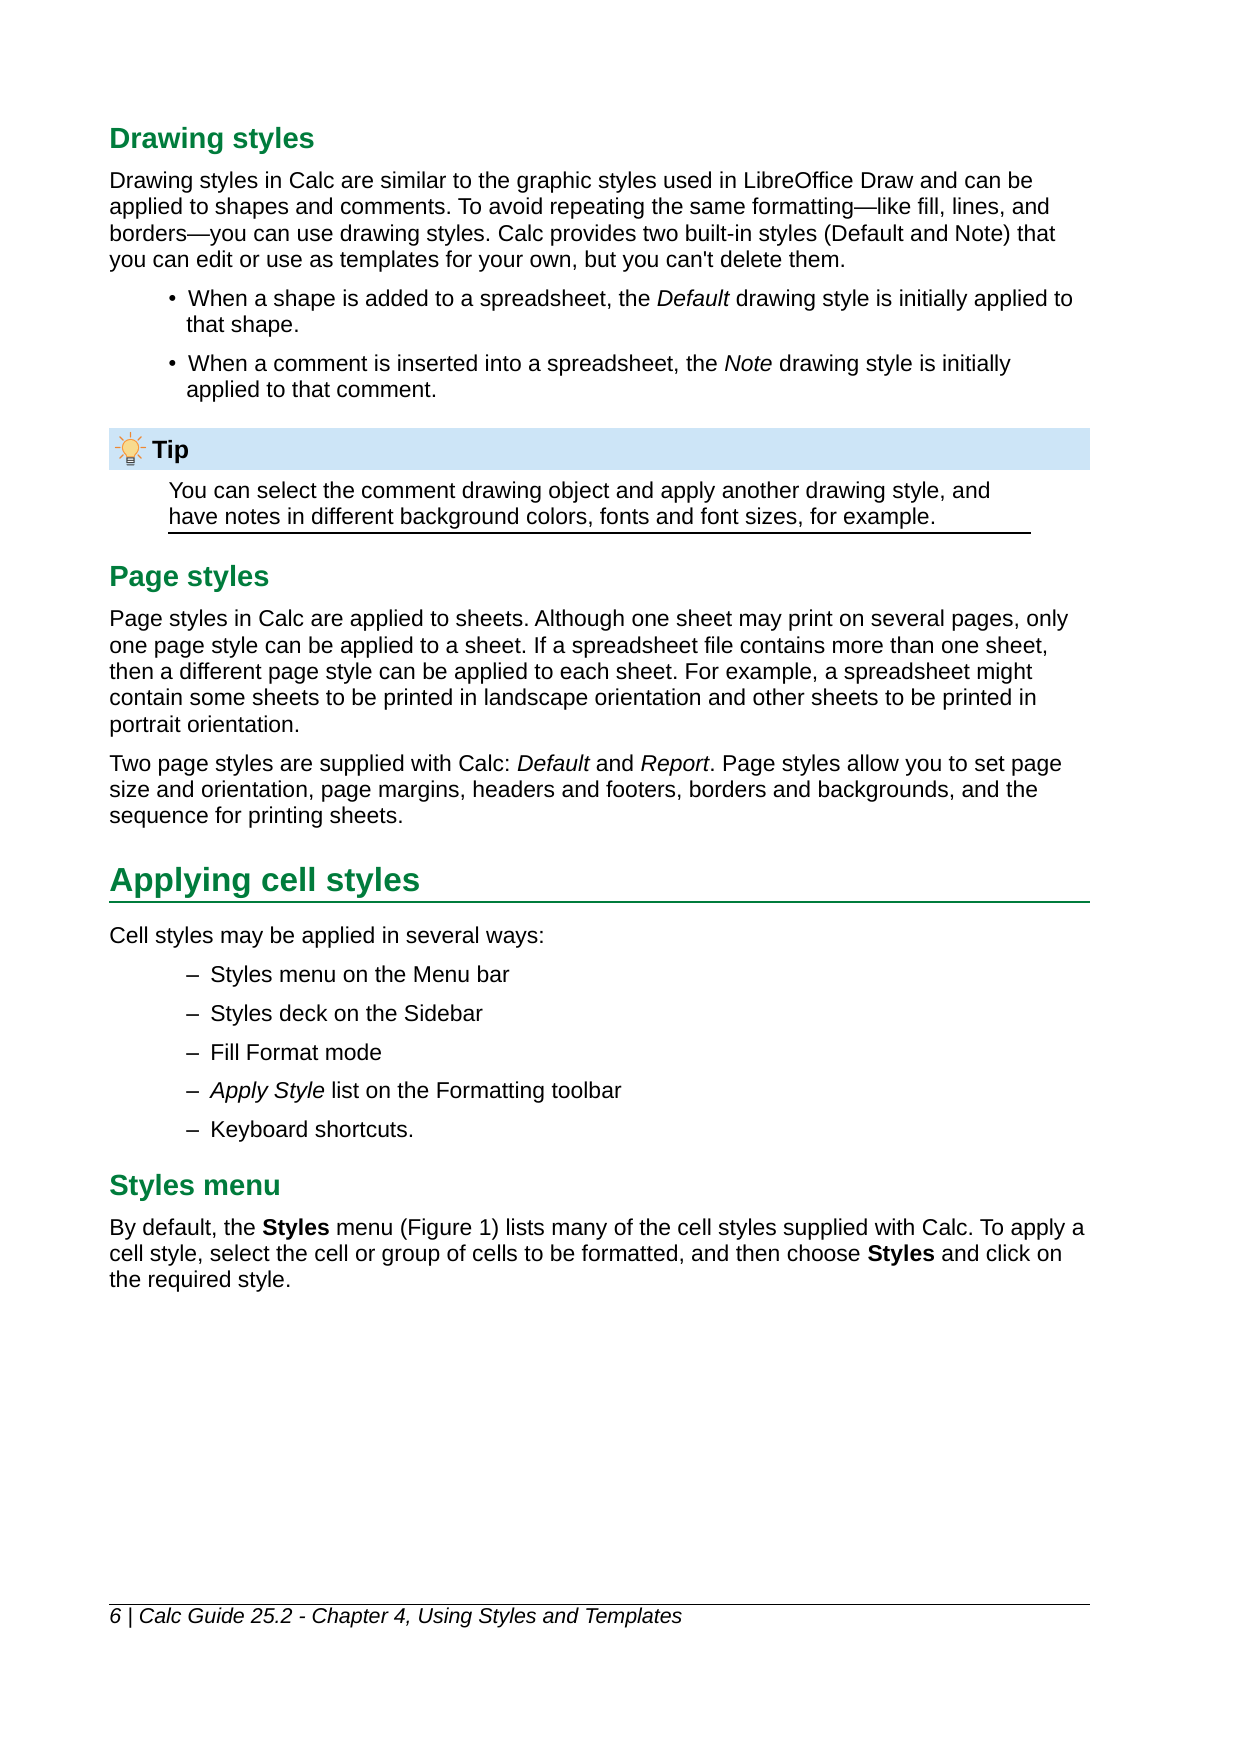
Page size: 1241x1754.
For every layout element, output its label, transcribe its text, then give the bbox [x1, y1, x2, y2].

subtitle Tip [151, 428, 1090, 470]
list When a comment is inserted into a spreadsheet, the Note drawing style is initially applied to that comment. [168, 350, 1090, 403]
list Styles deck on the Sidebar [186, 1000, 1090, 1026]
list Drawing styles in Calc are similar to the graphic styles used in LibreOffice Draw and can be applied to shapes and comments. To avoid repeating the same formatting—like fill, lines, and borders—you can use drawing styles. Calc provides two built-in styles (Default and Note) that you can edit or use as templates for your own, but you can't delete them. [109, 167, 1090, 272]
subtitle Page styles [109, 559, 1090, 593]
list When a shape is added to a spreadsheet, the Default drawing style is initially applied to that shape. [168, 285, 1090, 338]
text You can select the comment drawing object and apply another drawing style, and have notes in different background colors, fonts and font sizes, for example. [168, 477, 1031, 532]
list Fill Format mode [186, 1039, 1090, 1065]
subtitle Styles menu [109, 1167, 1090, 1201]
text Page styles in Calc are applied to sheets. Although one sheet may print on several pages, only one page style can be applied to a sheet. If a spreadsheet file contains more than one sheet, then a different page style can be applied to each sheet. For example, a spreadsheet might contain some sheets to be printed in landscape orientation and other sheets to be printed in portrait orientation. [109, 605, 1090, 737]
list Keyboard shortcuts. [186, 1116, 1090, 1143]
text By default, the Styles menu (Figure 1) lists many of the cell styles supplied with Calc. To apply a cell style, select the cell or group of cells to be formatted, and then choose Styles and click on the required style. [109, 1213, 1090, 1292]
subtitle Drawing styles [109, 121, 1090, 154]
text Two page styles are supplied with Calc: Default and Report. Page styles allow you to set page size and orientation, page margins, headers and footers, borders and backgrounds, and the sequence for printing sheets. [109, 749, 1090, 828]
list Styles menu on the Menu bar [186, 961, 1090, 987]
list Apply Style list on the Formatting toolbar [186, 1077, 1090, 1104]
subtitle Applying cell styles [109, 860, 1090, 901]
text Cell styles may be applied in several ways: [109, 922, 1090, 948]
